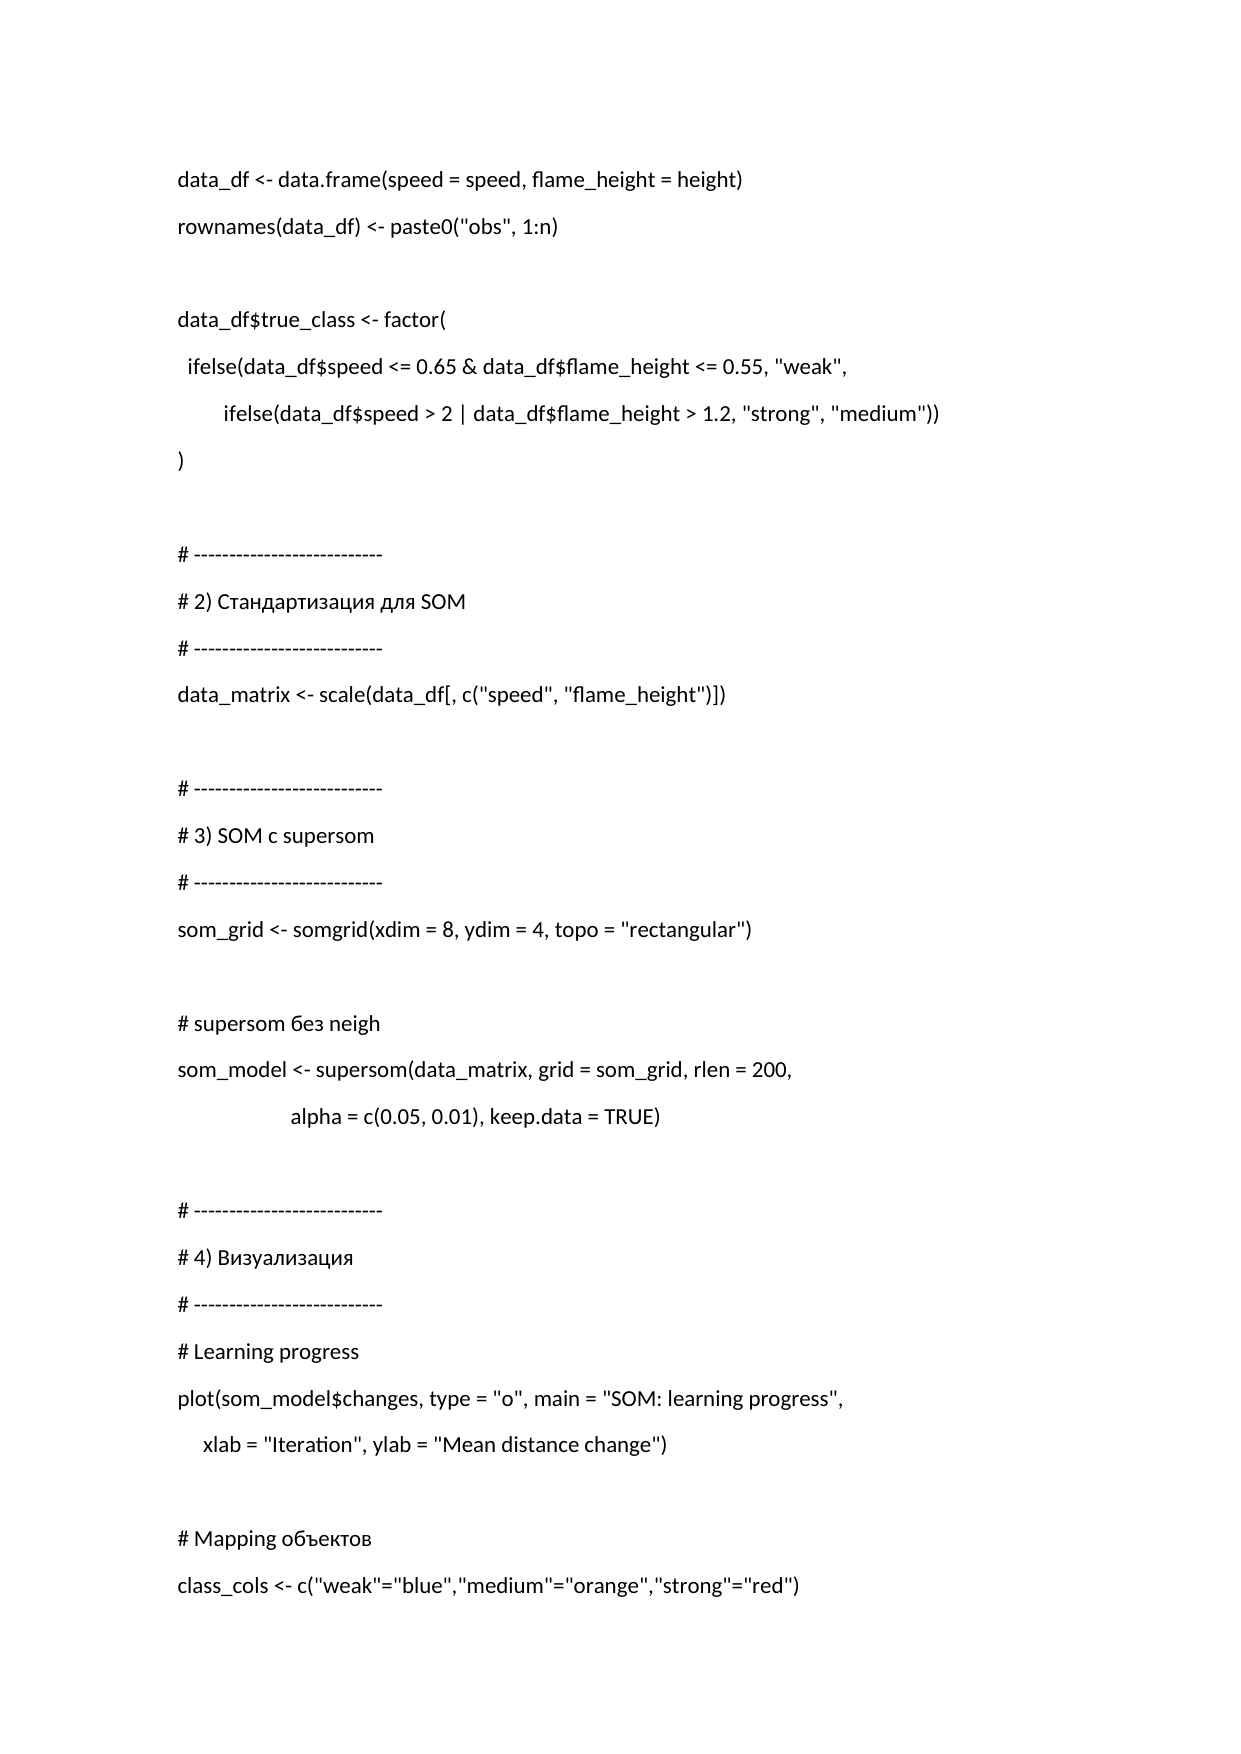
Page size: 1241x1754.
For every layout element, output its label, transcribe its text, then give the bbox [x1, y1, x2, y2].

text data_matrix <- scale(data_df[, c("speed", "flame_height")]) [177, 681, 1152, 709]
text # supersom без neigh [177, 1009, 1152, 1037]
text # --------------------------- [177, 774, 1152, 802]
text # 3) SOM с supersom [177, 821, 1152, 849]
text # --------------------------- [177, 1196, 1152, 1224]
text # --------------------------- [177, 1290, 1152, 1318]
text som_model <- supersom(data_matrix, grid = som_grid, rlen = 200, [177, 1056, 1152, 1084]
text # Mapping объектов [177, 1524, 1152, 1552]
text data_df <- data.frame(speed = speed, flame_height = height) [177, 165, 1152, 193]
text # --------------------------- [177, 868, 1152, 896]
text ) [177, 446, 1152, 474]
text xlab = "Iteration", ylab = "Mean distance change") [177, 1431, 1152, 1459]
text alpha = c(0.05, 0.01), keep.data = TRUE) [177, 1102, 1152, 1131]
text data_df$true_class <- factor( [177, 306, 1152, 334]
text # 2) Стандартизация для SOM [177, 587, 1152, 615]
text ifelse(data_df$speed <= 0.65 & data_df$flame_height <= 0.55, "weak", [177, 352, 1152, 381]
text # --------------------------- [177, 634, 1152, 662]
text rownames(data_df) <- paste0("obs", 1:n) [177, 212, 1152, 240]
text ifelse(data_df$speed > 2 | data_df$flame_height > 1.2, "strong", "medium")) [177, 399, 1152, 427]
text plot(som_model$changes, type = "o", main = "SOM: learning progress", [177, 1384, 1152, 1412]
text # --------------------------- [177, 540, 1152, 568]
text class_cols <- c("weak"="blue","medium"="orange","strong"="red") [177, 1571, 1152, 1599]
text # Learning progress [177, 1337, 1152, 1365]
text som_grid <- somgrid(xdim = 8, ydim = 4, topo = "rectangular") [177, 915, 1152, 943]
text # 4) Визуализация [177, 1243, 1152, 1271]
